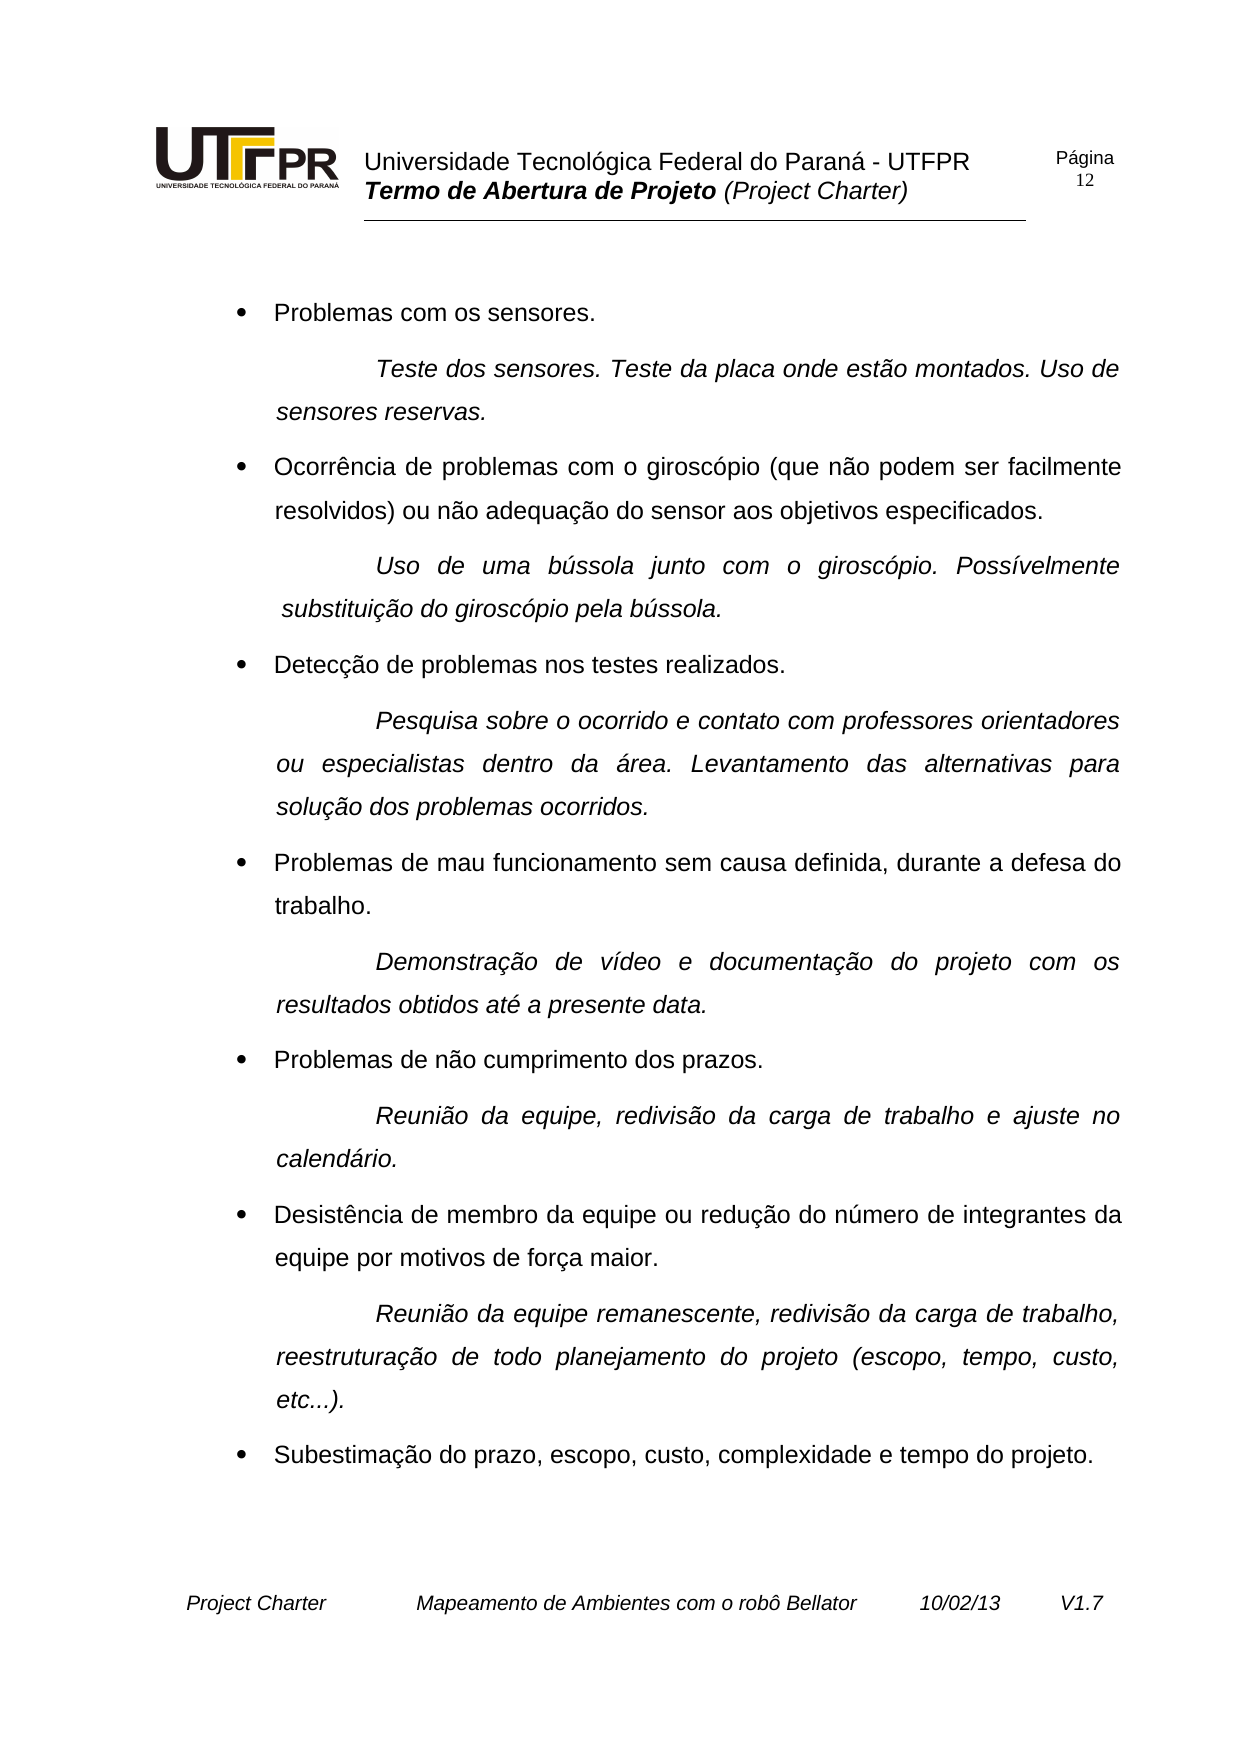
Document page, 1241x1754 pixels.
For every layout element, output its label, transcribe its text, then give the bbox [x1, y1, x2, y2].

text Teste dos sensores. Teste da placa onde estão montados. Uso de sensores reservas. [276, 354, 1123, 426]
list Subestimação do prazo, escopo, custo, complexidade e tempo do projeto. [237, 1440, 1123, 1469]
text Pesquisa sobre o ocorrido e contato com professores orientadores ou especialistas dentro da área. Levantamento das alternativas para solução dos problemas ocorridos. [276, 706, 1123, 821]
list Desistência de membro da equipe ou redução do número de integrantes da equipe por motivos de força maior. [237, 1200, 1123, 1272]
text Reunião da equipe, redivisão da carga de trabalho e ajuste no calendário. [276, 1101, 1123, 1173]
list Detecção de problemas nos testes realizados. [237, 650, 1123, 679]
text Reunião da equipe remanescente, redivisão da carga de trabalho, reestruturação de todo planejamento do projeto (escopo, tempo, custo, etc...). [276, 1298, 1123, 1413]
list Problemas de mau funcionamento sem causa definida, durante a defesa do trabalho. [237, 848, 1123, 919]
picture [155, 127, 339, 189]
text Demonstração de vídeo e documentação do projeto com os resultados obtidos até a presente data. [276, 946, 1123, 1018]
list Problemas com os sensores. [237, 298, 1123, 327]
list Ocorrência de problemas com o giroscópio (que não podem ser facilmente resolvidos) ou não adequação do sensor aos objetivos especificados. [237, 452, 1123, 524]
list Problemas de não cumprimento dos prazos. [237, 1045, 1123, 1074]
list Uso de uma bússola junto com o giroscópio. Possívelmente substituição do giroscópio pela bússola. [244, 551, 1123, 623]
